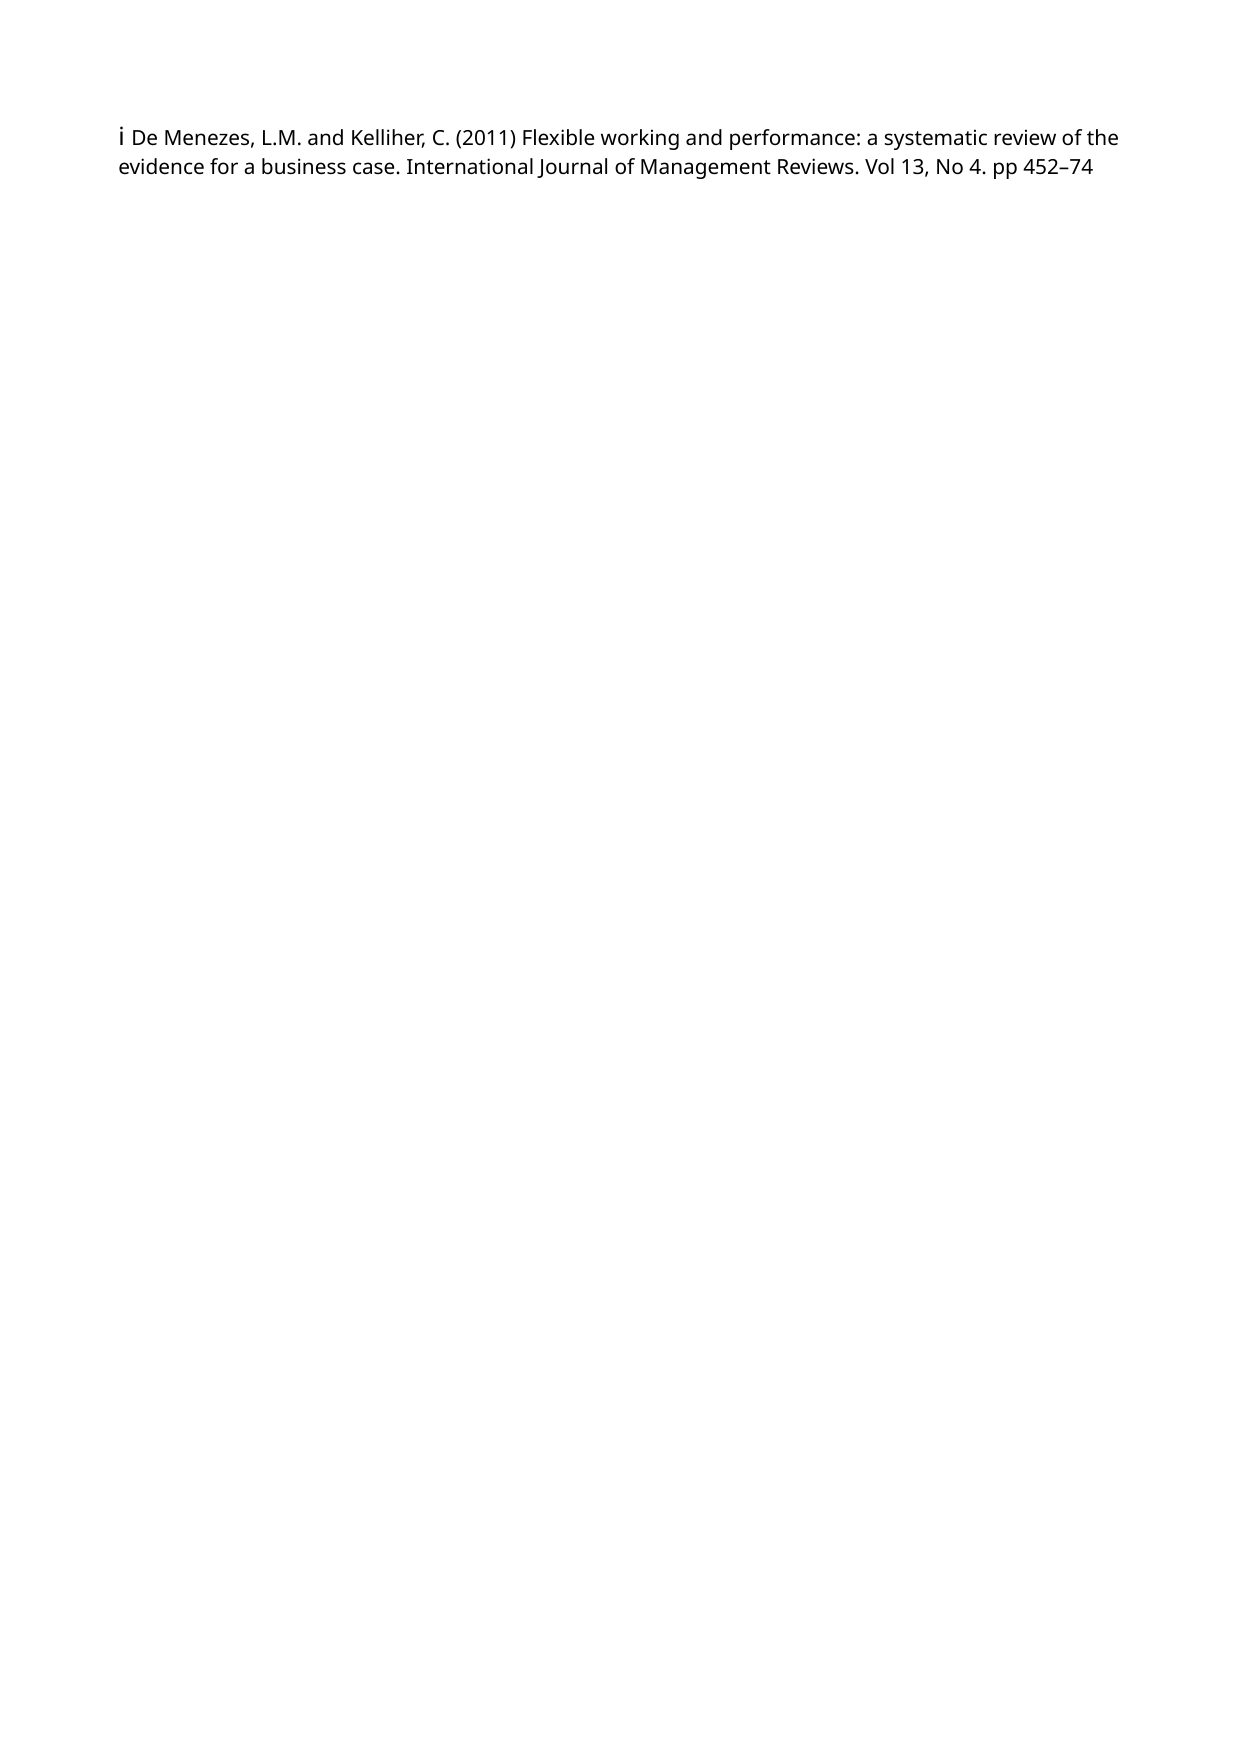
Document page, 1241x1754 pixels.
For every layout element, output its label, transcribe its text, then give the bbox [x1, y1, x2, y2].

text De Menezes, L.M. and Kelliher, C. (2011) Flexible working and performance: a systematic review of the evidence for a business case. International Journal of Management Reviews. Vol 13, No 4. pp 452–74 [118, 118, 1122, 181]
